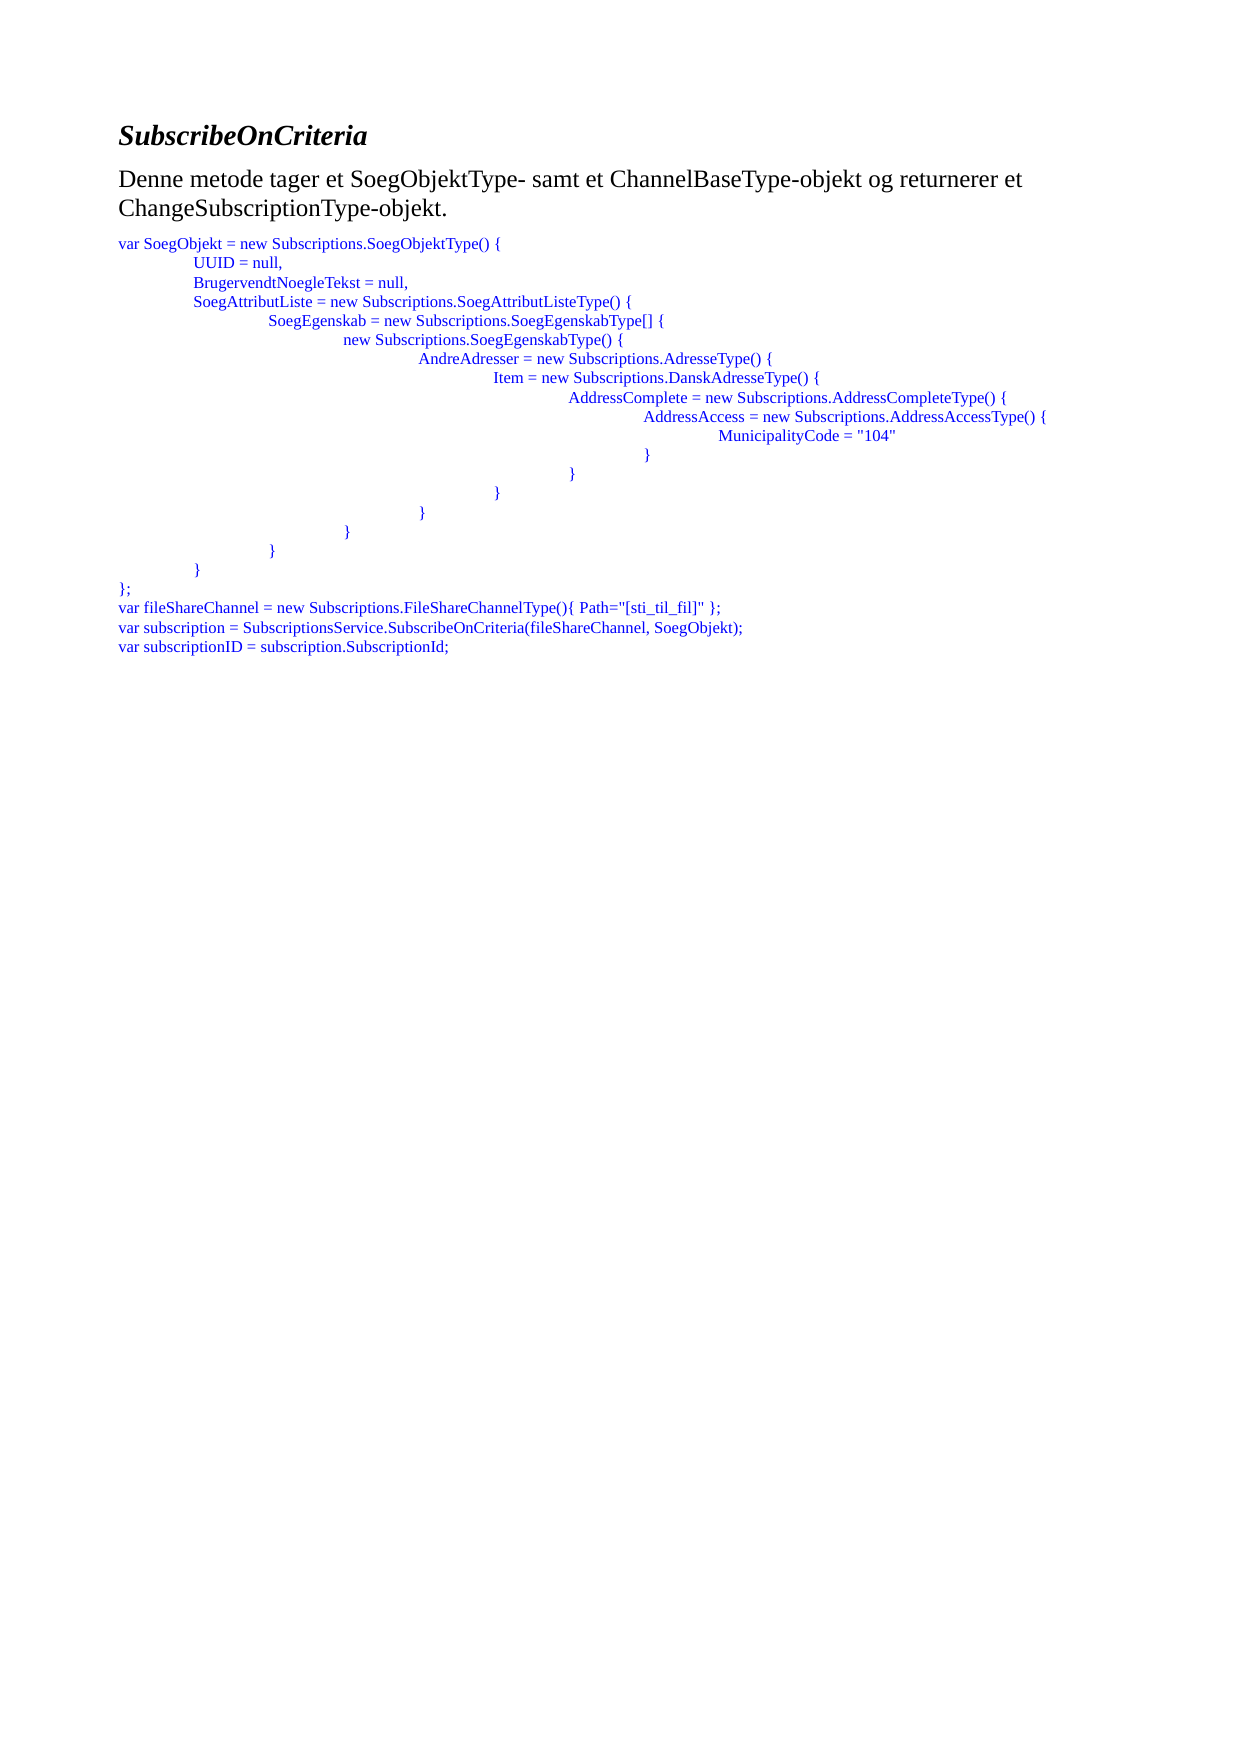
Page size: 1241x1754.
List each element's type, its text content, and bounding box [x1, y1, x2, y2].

text } [118, 560, 1122, 579]
text BrugervendtNoegleTekst = null, [118, 272, 1122, 292]
text var subscriptionID = subscription.SubscriptionId; [118, 637, 1122, 656]
text } [118, 502, 1122, 522]
text AddressAccess = new Subscriptions.AddressAccessType() { [118, 407, 1122, 426]
text SoegAttributListe = new Subscriptions.SoegAttributListeType() { [118, 292, 1122, 311]
text MunicipalityCode = "104" [118, 426, 1122, 445]
text AndreAdresser = new Subscriptions.AdresseType() { [118, 349, 1122, 368]
text } [118, 522, 1122, 541]
text Denne metode tager et SoegObjektType- samt et ChannelBaseType-objekt og returnerer et ChangeSubscriptionType-objekt. [118, 164, 1122, 222]
text var subscription = SubscriptionsService.SubscribeOnCriteria(fileShareChannel, SoegObjekt); [118, 617, 1122, 637]
text }; [118, 579, 1122, 598]
text UUID = null, [118, 253, 1122, 272]
text var fileShareChannel = new Subscriptions.FileShareChannelType(){ Path="[sti_til_fil]" }; [118, 598, 1122, 617]
text } [118, 541, 1122, 560]
text new Subscriptions.SoegEgenskabType() { [118, 330, 1122, 349]
text } [118, 464, 1122, 483]
text } [118, 445, 1122, 464]
text SoegEgenskab = new Subscriptions.SoegEgenskabType[] { [118, 311, 1122, 330]
subtitle SubscribeOnCriteria [118, 118, 1122, 152]
text } [118, 483, 1122, 502]
text Item = new Subscriptions.DanskAdresseType() { [118, 368, 1122, 387]
text AddressComplete = new Subscriptions.AddressCompleteType() { [118, 387, 1122, 407]
text var SoegObjekt = new Subscriptions.SoegObjektType() { [118, 234, 1122, 253]
